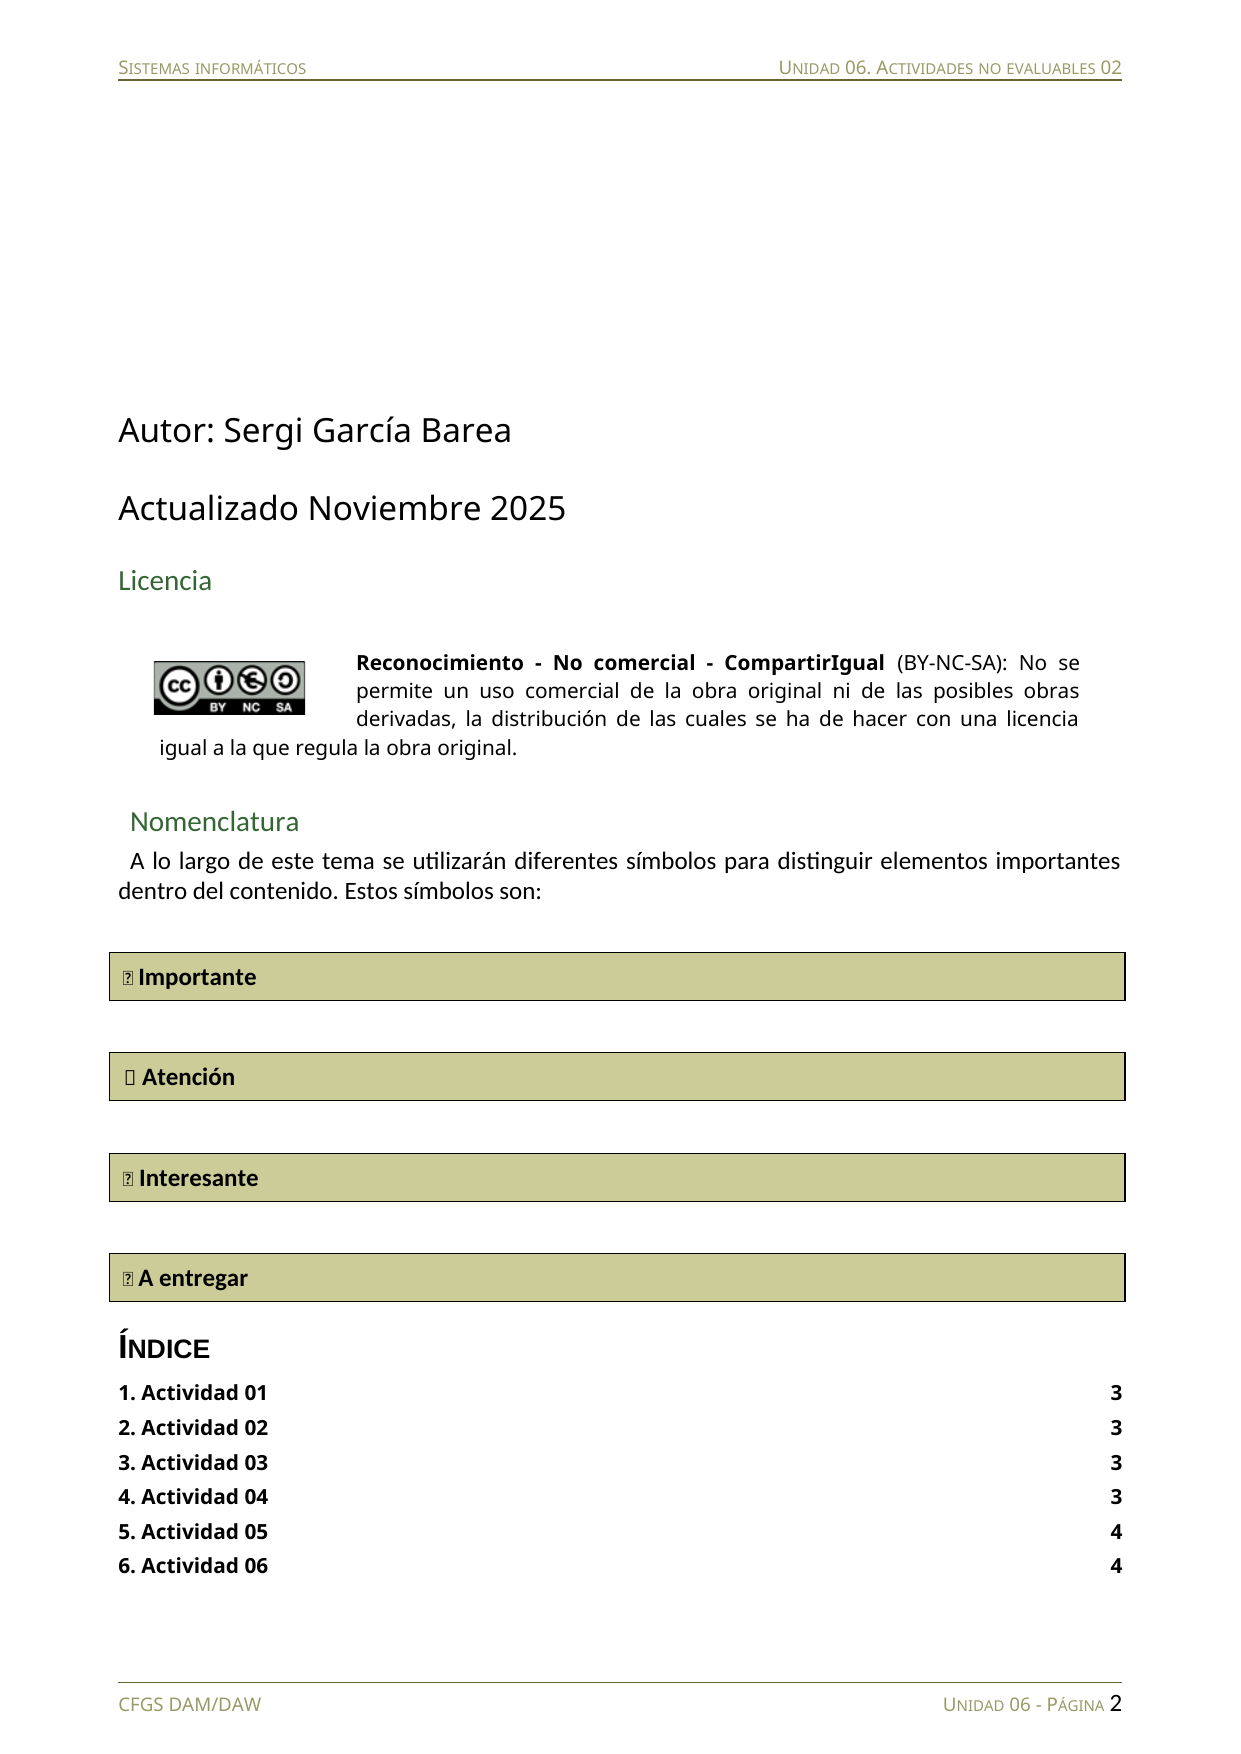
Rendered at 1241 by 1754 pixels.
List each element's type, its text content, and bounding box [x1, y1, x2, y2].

text 2. Actividad 02 3 [118, 1413, 1122, 1441]
text Licencia [118, 562, 1122, 598]
text Reconocimiento - No comercial - CompartirIgual (BY-NC-SA): No se permite un uso comercial de la obra original ni de las posibles obras derivadas, la distribución de las cuales se ha de hacer con una licencia igual a la que regula la obra original. [159, 648, 1080, 761]
text 1. Actividad 01 3 [118, 1378, 1122, 1407]
picture [153, 661, 306, 715]
text 📖 Importante [110, 953, 1124, 1000]
text 3. Actividad 03 3 [118, 1448, 1122, 1476]
text 💬 Interesante [110, 1154, 1124, 1201]
text Índice [118, 1327, 1122, 1366]
text Autor: Sergi García Barea [118, 407, 1122, 453]
text 4. Actividad 04 3 [118, 1482, 1122, 1511]
text A lo largo de este tema se utilizarán diferentes símbolos para distinguir elementos importantes dentro del contenido. Estos símbolos son: [118, 845, 1122, 906]
text Nomenclatura [118, 803, 1122, 838]
text 📕 A entregar [110, 1254, 1124, 1301]
text Actualizado Noviembre 2025 [118, 485, 1122, 530]
text ❕ Atención [110, 1053, 1124, 1100]
text 6. Actividad 06 4 [118, 1552, 1122, 1580]
text 5. Actividad 05 4 [118, 1517, 1122, 1545]
